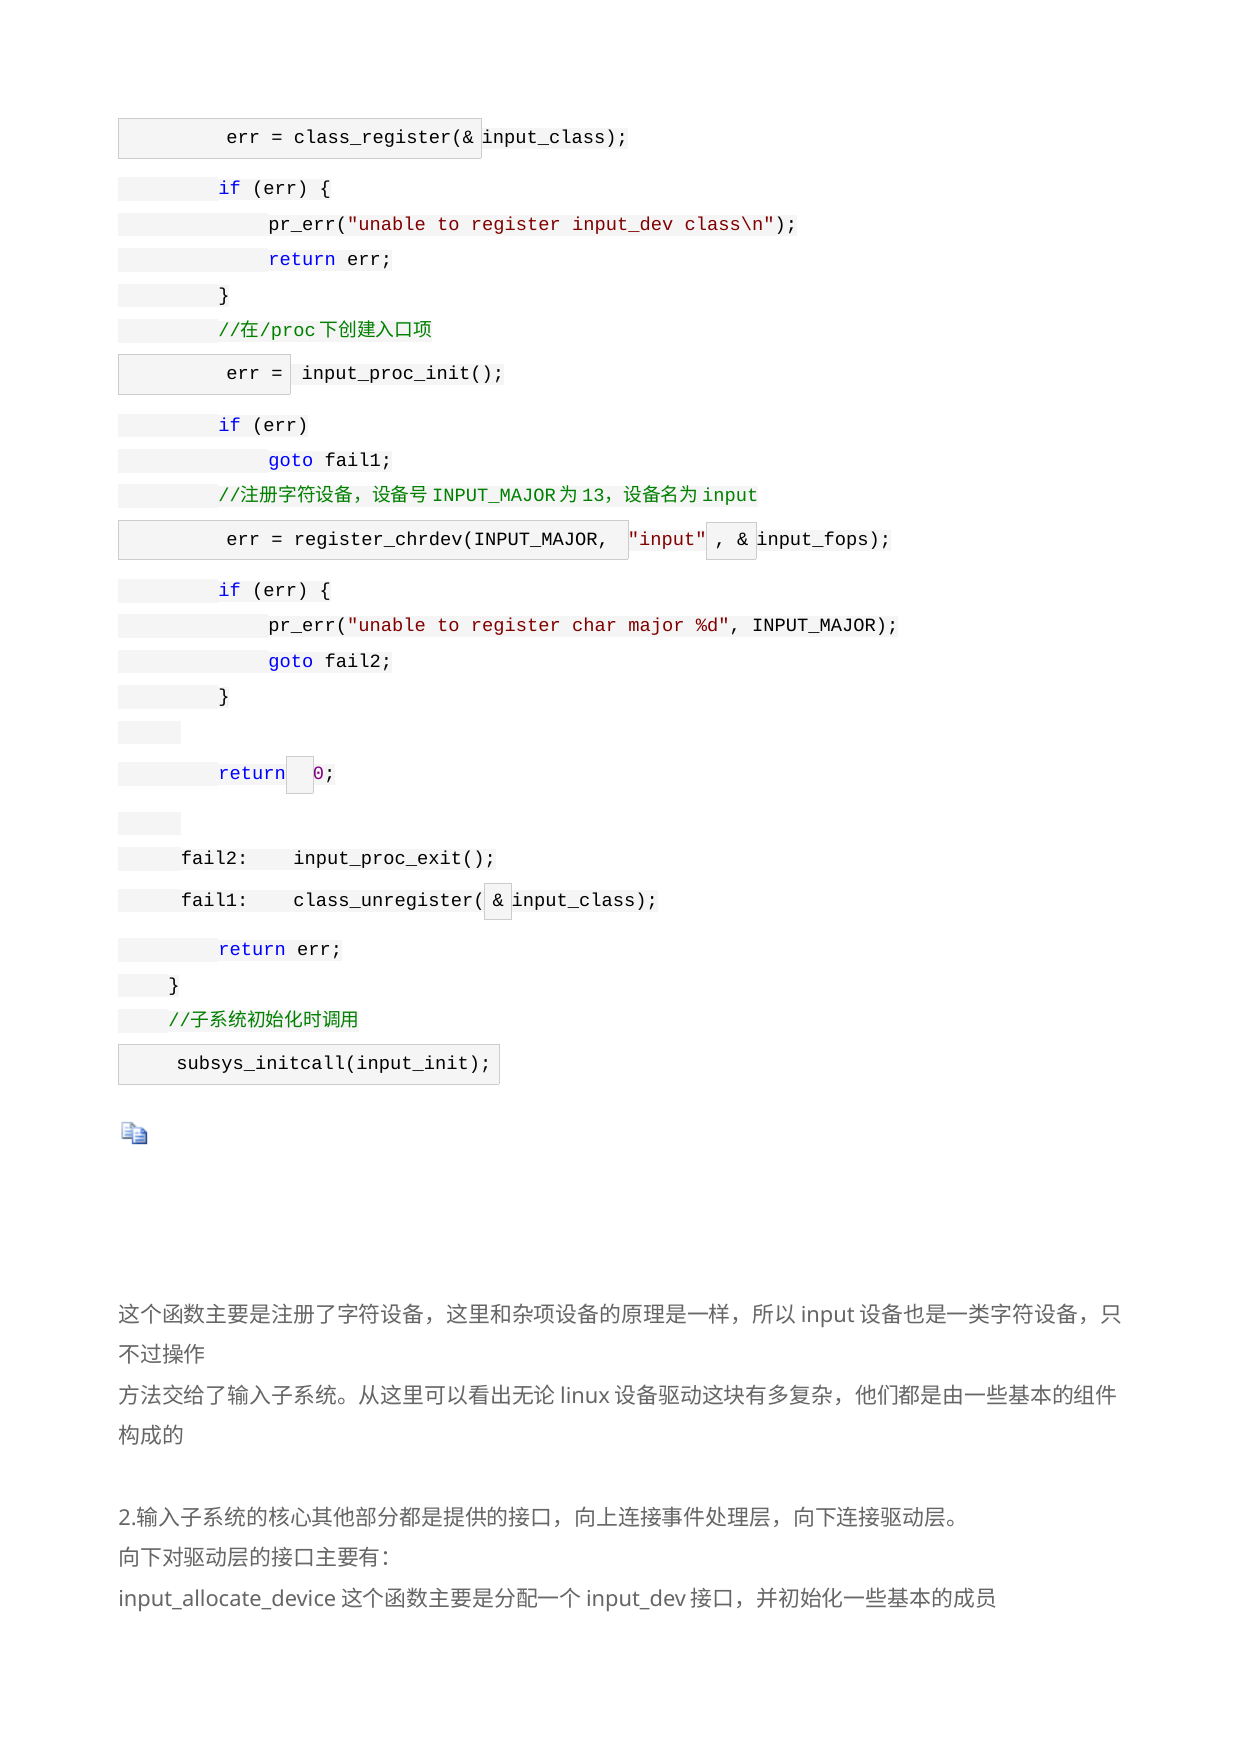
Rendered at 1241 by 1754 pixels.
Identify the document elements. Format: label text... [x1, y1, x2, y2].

text //在/proc下创建入口项 [118, 319, 1122, 343]
text input_class); [512, 882, 1122, 919]
text } [118, 685, 1122, 709]
text } [118, 283, 1122, 307]
text "input", &input_fops); [629, 520, 1122, 559]
text //注册字符设备，设备号INPUT_MAJOR为13，设备名为input [118, 484, 1122, 508]
text if (err) { [118, 579, 1122, 603]
text goto fail2; [118, 650, 1122, 673]
text [500, 1044, 1122, 1084]
text [287, 757, 313, 793]
text 这个函数主要是注册了字符设备，这里和杂项设备的原理是一样，所以input设备也是一类字符设备，只不过操作 方法交给了输入子系统。从这里可以看出无论linux设备驱动这块有多复杂，他们都是由一些基本的组件构成的 2.输入子系统的核心其他部分都是提供的接口，向上连接事件处理层，向下连接驱动层。 向下对驱动层的接口主要有： input_allocate_device这个函数主要是分配一个input_dev接口，并初始化一些基本的成员 [118, 1247, 1122, 1613]
text fail1: class_unregister(& [118, 882, 511, 919]
text err = class_register(& [119, 119, 481, 158]
text //子系统初始化时调用 [118, 1009, 1122, 1033]
text } [118, 973, 1122, 997]
text if (err) { [118, 177, 1122, 201]
text pr_err("unable to register char major %d", INPUT_MAJOR); [118, 614, 1122, 638]
text err = [119, 355, 290, 394]
text subsys_initcall(input_init); [119, 1045, 499, 1084]
text return err; [118, 248, 1122, 272]
text goto fail1; [118, 449, 1122, 473]
picture [118, 1115, 153, 1150]
text 0; [314, 756, 1122, 793]
text input_class); [482, 118, 1122, 158]
text err = register_chrdev(INPUT_MAJOR, [119, 521, 628, 559]
text pr_err("unable to register input_dev class\n"); [118, 213, 1122, 236]
text fail2: input_proc_exit(); [118, 847, 1122, 871]
text return [118, 756, 286, 793]
text if (err) [118, 413, 1122, 437]
text input_proc_init(); [291, 354, 1122, 394]
text return err; [118, 938, 1122, 962]
